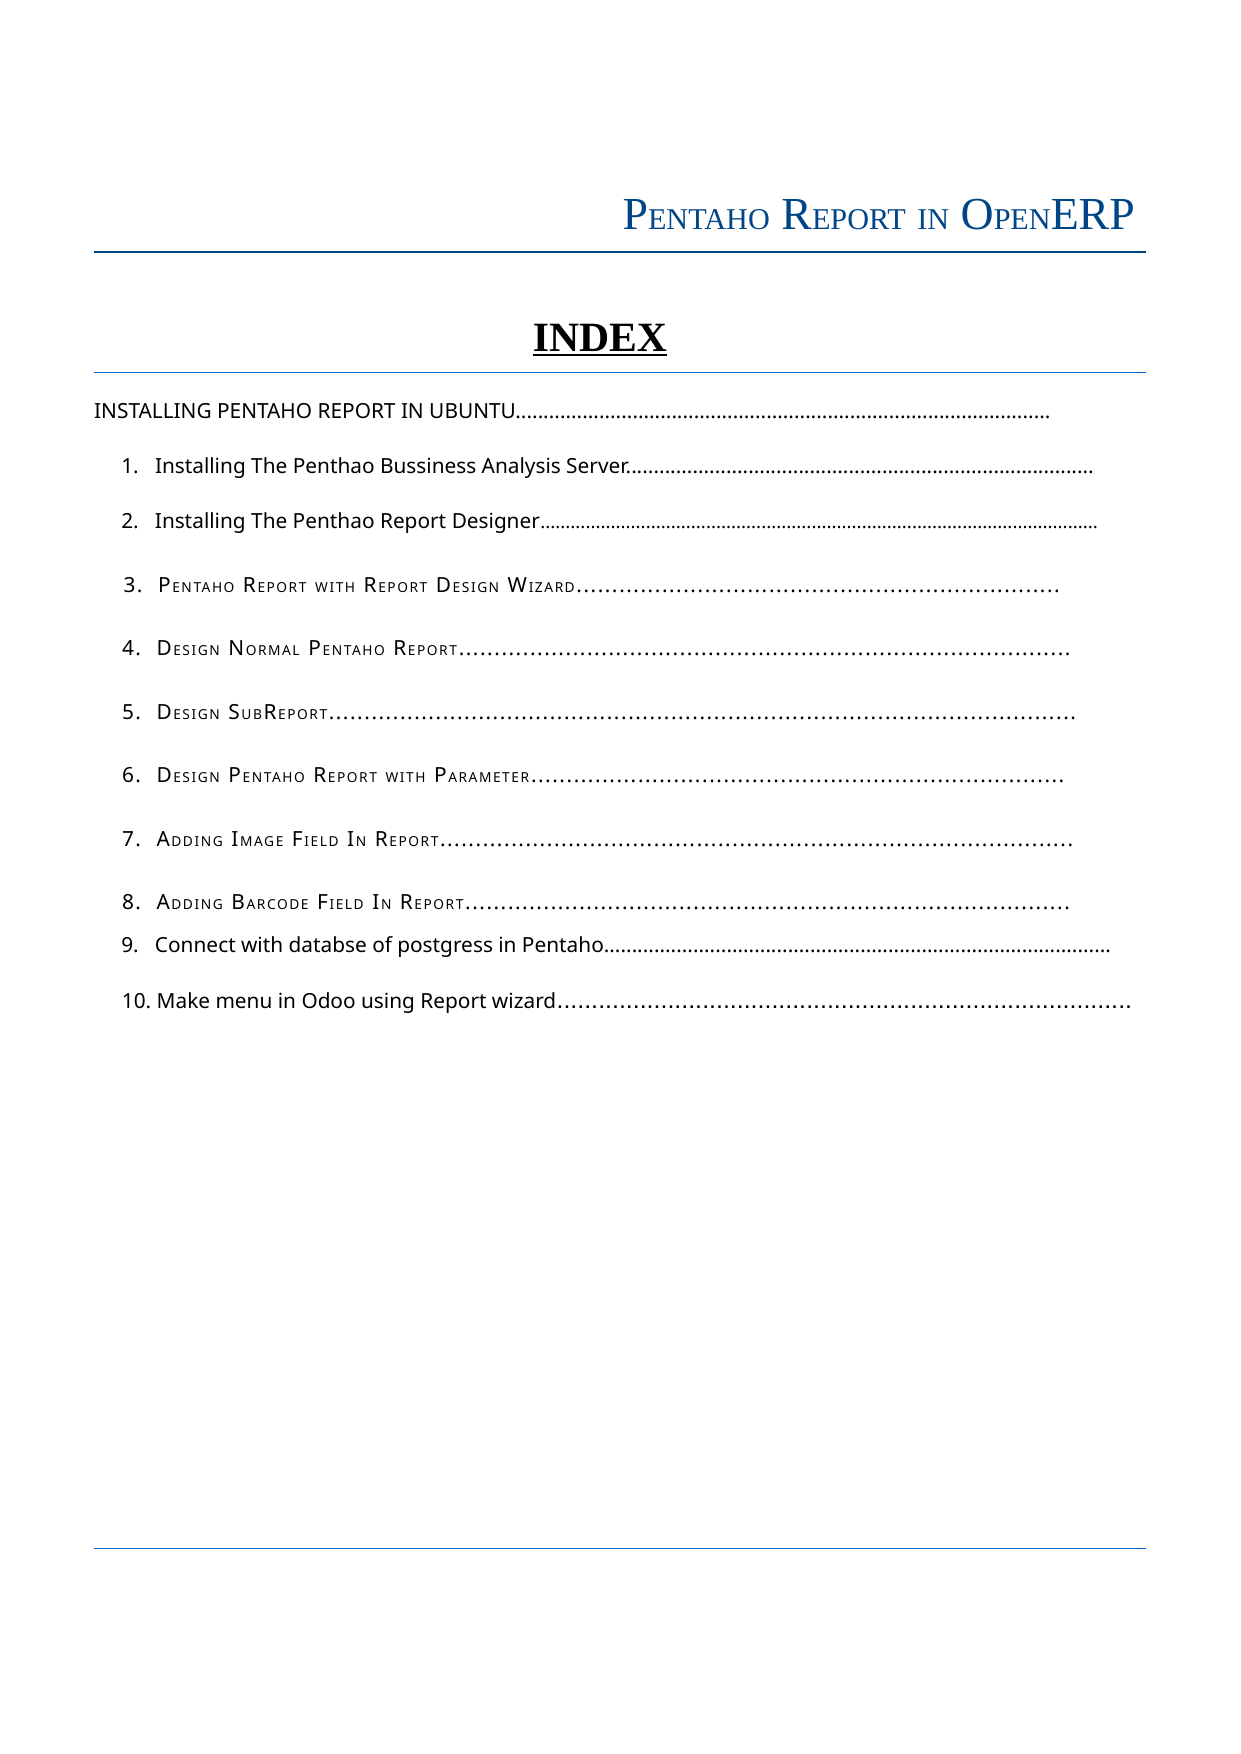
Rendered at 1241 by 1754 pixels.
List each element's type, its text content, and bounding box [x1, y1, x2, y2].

subtitle INDEX [94, 301, 1146, 372]
text 9. Connect with databse of postgress in Pentaho........................................................................................... [94, 930, 1146, 958]
text 10. Make menu in Odoo using Report wizard................................................................................... [94, 985, 1146, 1014]
subtitle 6. Design Pentaho Report with Parameter........................................................................... [94, 760, 1146, 789]
subtitle 7. Adding Image Field In Report......................................................................................... [94, 824, 1146, 852]
subtitle Pentaho Report in OpenERP [94, 175, 1146, 251]
text 2. Installing The Penthao Report Designer............................................................................................................... [94, 507, 1146, 535]
subtitle 3. Pentaho Report with Report Design Wizard.................................................................... [94, 570, 1146, 598]
text INSTALLING PENTAHO REPORT IN UBUNTU................................................................................................ [94, 396, 1146, 425]
subtitle 4. Design Normal Pentaho Report...................................................................................... [94, 633, 1146, 662]
subtitle 5. Design SubReport......................................................................................................... [94, 697, 1146, 725]
text 1. Installing The Penthao Bussiness Analysis Server.................................................................................... [94, 451, 1146, 480]
subtitle 8. Adding Barcode Field In Report..................................................................................... [94, 887, 1146, 916]
